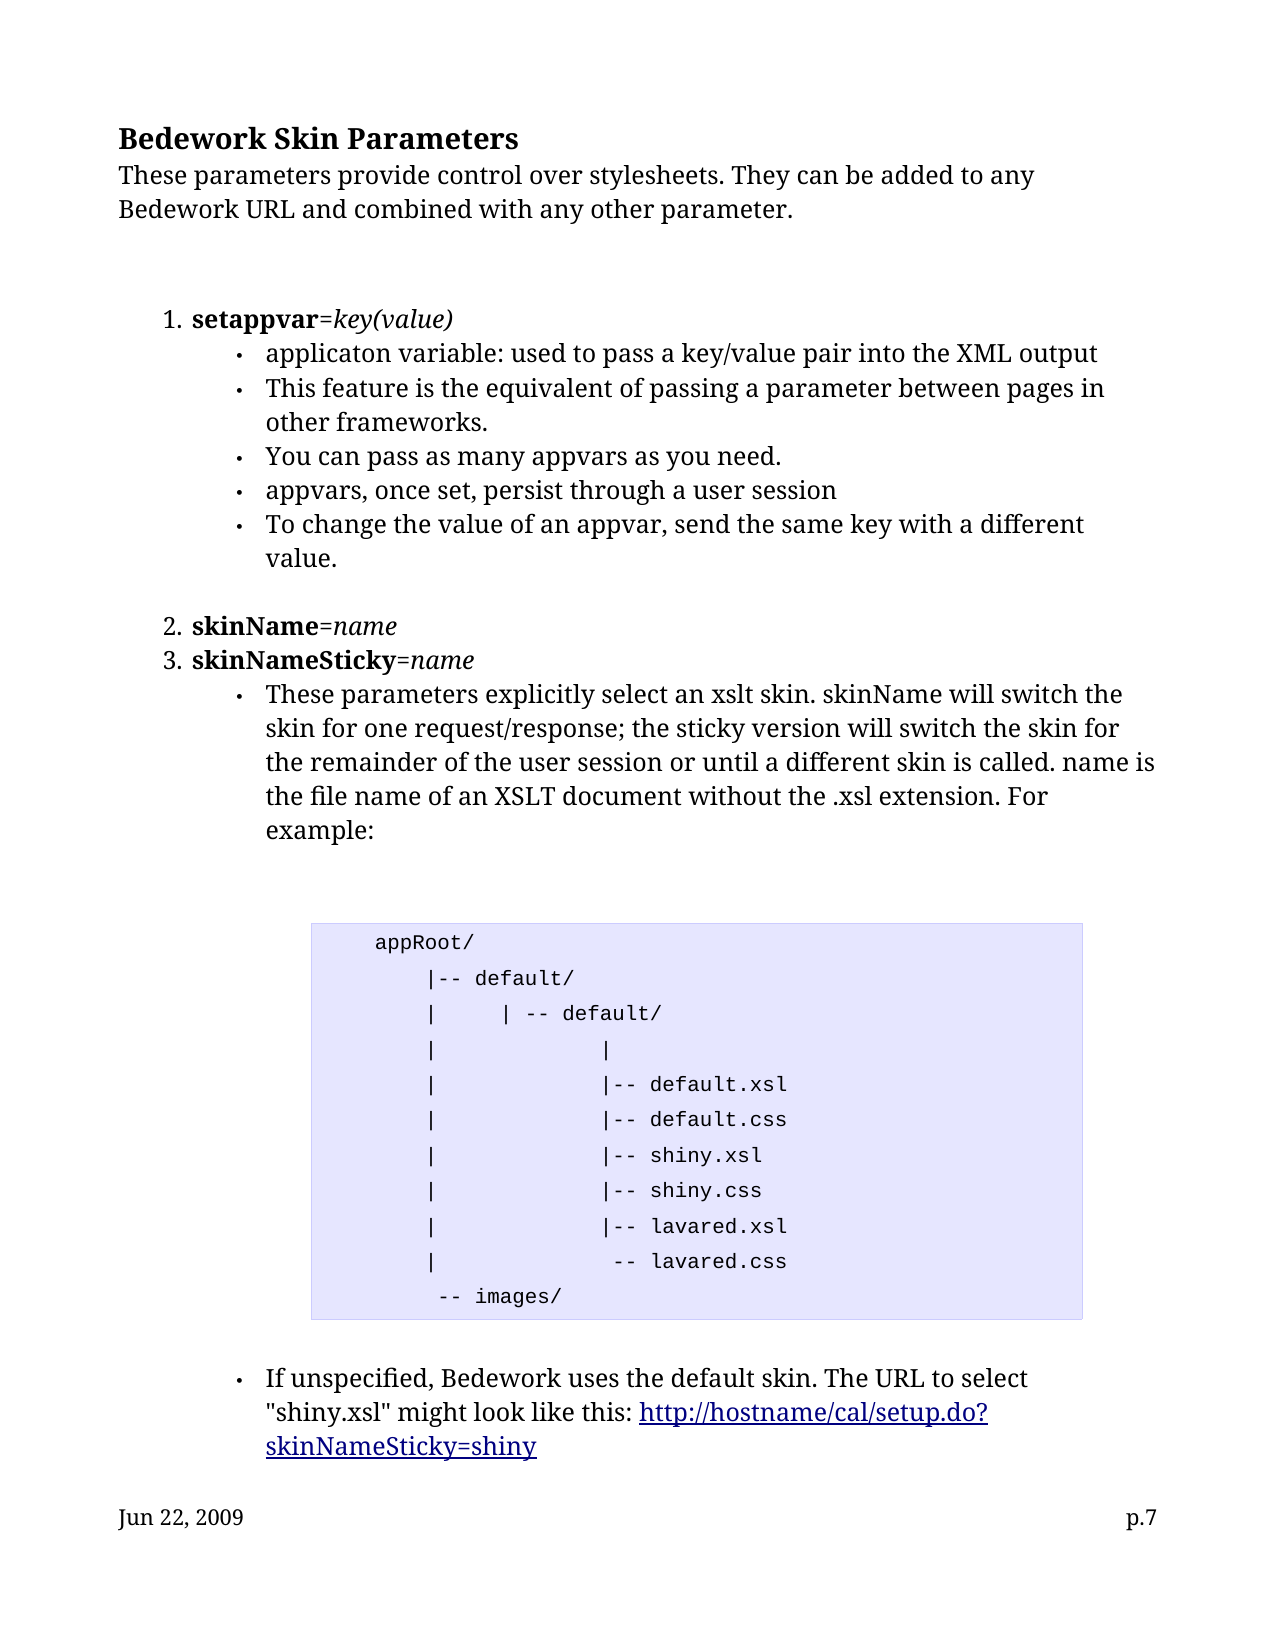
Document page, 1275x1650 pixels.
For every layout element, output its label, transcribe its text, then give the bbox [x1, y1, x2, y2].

list These parameters explicitly select an xslt skin. skinName will switch the skin for one request/response; the sticky version will switch the skin for the remainder of the user session or until a different skin is called. name is the file name of an XSLT document without the .xsl extension. For example: [236, 677, 1157, 847]
list | |-- shiny.css [312, 1171, 1082, 1204]
list If unspecified, Bedework uses the default skin. The URL to select "shiny.xsl" might look like this: http://hostname/cal/setup.do?skinNameSticky=shiny [236, 1360, 1157, 1463]
list | | -- default/ [312, 994, 1082, 1027]
list To change the value of an appvar, send the same key with a different value. [236, 506, 1157, 609]
text These parameters provide control over stylesheets. They can be added to any Bedework URL and combined with any other parameter. [118, 158, 1157, 226]
list |-- default/ [312, 959, 1082, 991]
list | |-- default.xsl [312, 1065, 1082, 1098]
list | |-- shiny.xsl [312, 1136, 1082, 1168]
list -- images/ [312, 1277, 1082, 1319]
list appRoot/ [312, 924, 1082, 956]
list You can pass as many appvars as you need. [236, 438, 1157, 472]
list skinNameSticky=name [162, 643, 1157, 677]
subtitle Bedework Skin Parameters [118, 118, 1157, 158]
list | |-- default.css [312, 1100, 1082, 1133]
list appvars, once set, persist through a user session [236, 472, 1157, 506]
list skinName=name [162, 609, 1157, 643]
list | |-- lavared.xsl [312, 1207, 1082, 1239]
list applicaton variable: used to pass a key/value pair into the XML output [236, 336, 1157, 370]
list | | [312, 1029, 1082, 1062]
list This feature is the equivalent of passing a parameter between pages in other frameworks. [236, 370, 1157, 438]
list | -- lavared.css [312, 1242, 1082, 1275]
list setappvar=key(value) [162, 302, 1157, 336]
